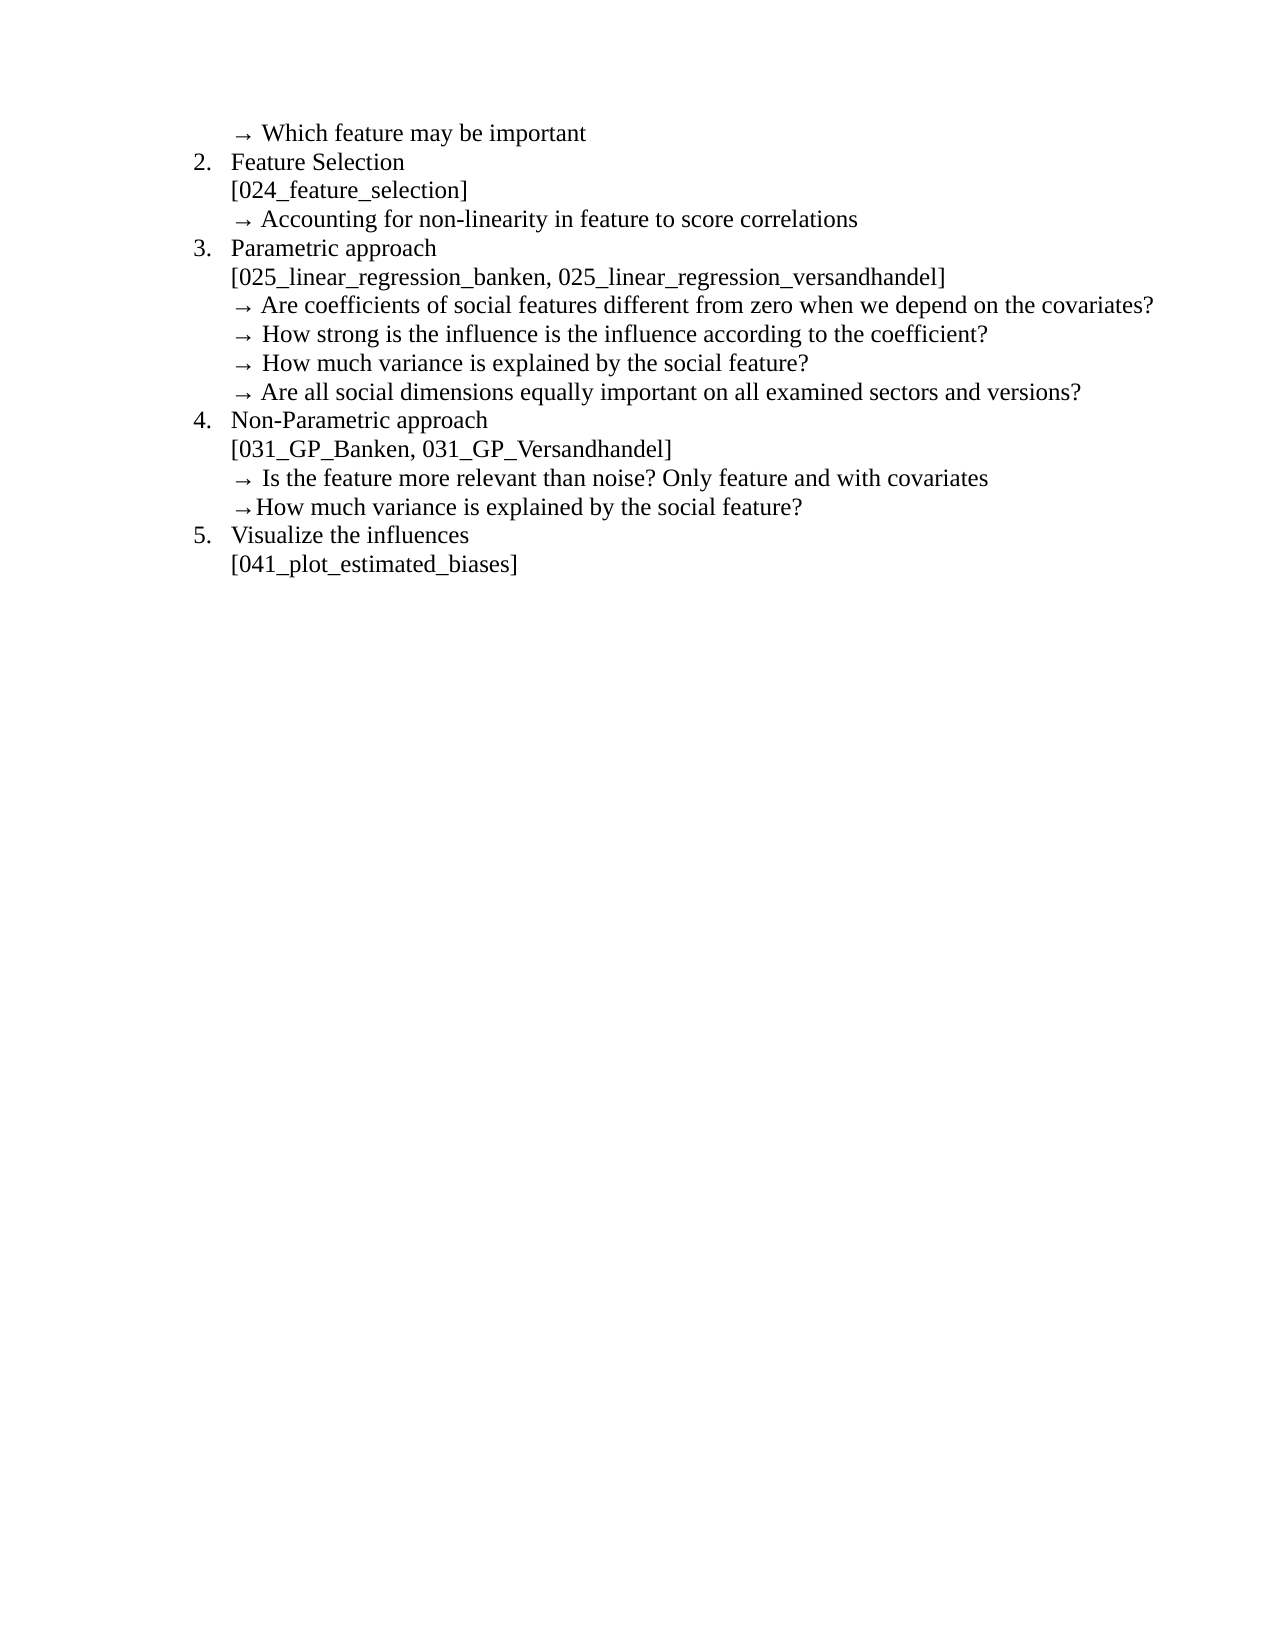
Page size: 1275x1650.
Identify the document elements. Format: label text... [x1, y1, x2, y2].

list → Which feature may be important [193, 118, 1157, 147]
list → Are coefficients of social features different from zero when we depend on the covariates? → How strong is the influence is the influence according to the coefficient? → How much variance is explained by the social feature? → Are all social dimensions equally important on all examined sectors and versions? [193, 291, 1157, 406]
list Visualize the influences [041_plot_estimated_biases] [193, 521, 1157, 578]
list Non-Parametric approach [031_GP_Banken, 031_GP_Versandhandel] [193, 406, 1157, 463]
list → Is the feature more relevant than noise? Only feature and with covariates →How much variance is explained by the social feature? [193, 463, 1157, 521]
list Parametric approach [025_linear_regression_banken, 025_linear_regression_versandhandel] [193, 233, 1157, 291]
list Feature Selection [024_feature_selection] → Accounting for non-linearity in feature to score correlations [193, 147, 1157, 233]
